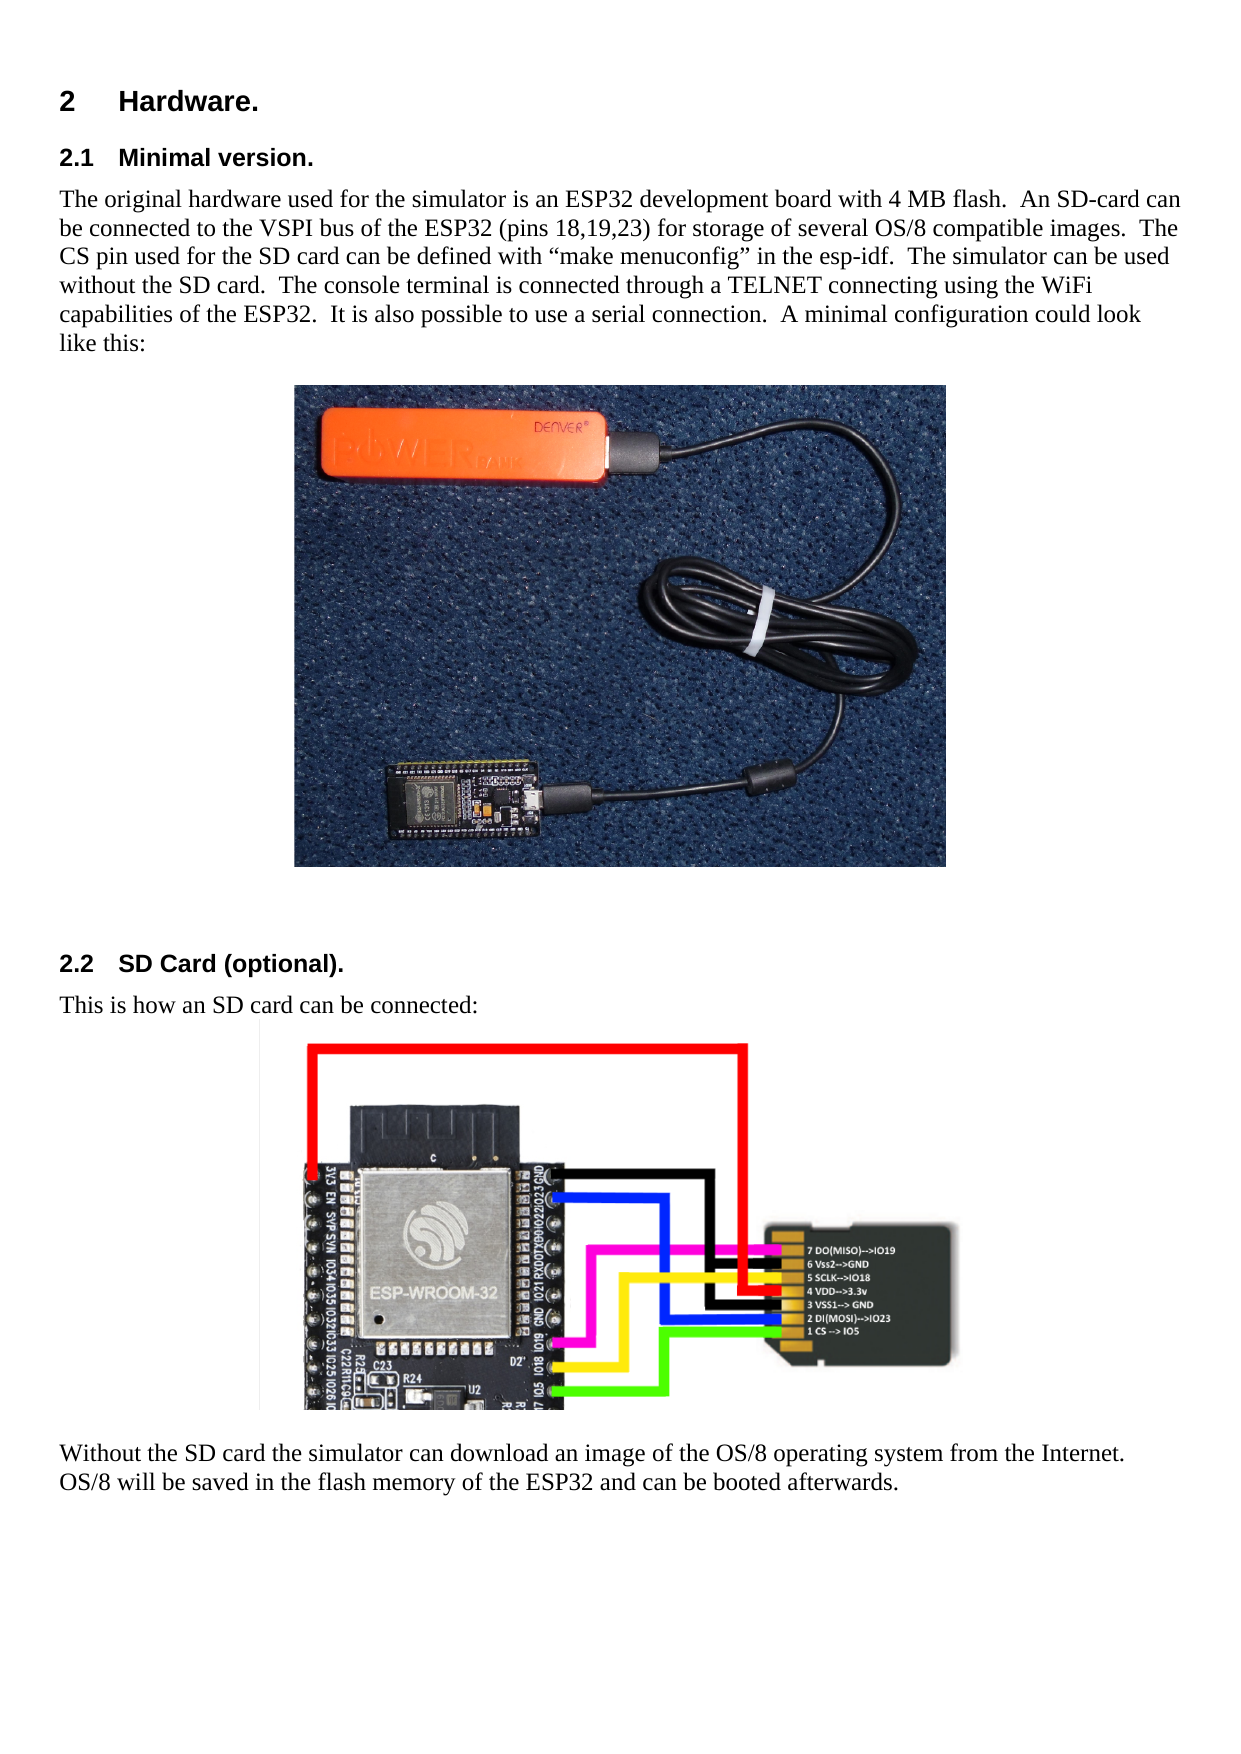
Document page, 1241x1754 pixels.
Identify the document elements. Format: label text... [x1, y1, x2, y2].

picture [294, 385, 946, 867]
subtitle SD Card (optional). [59, 949, 1181, 978]
text This is how an SD card can be connected: [59, 990, 1181, 1019]
text Without the SD card the simulator can download an image of the OS/8 operating system from the Internet. OS/8 will be saved in the flash memory of the ESP32 and can be booted afterwards. [59, 1438, 1181, 1495]
subtitle Minimal version. [59, 143, 1181, 171]
subtitle Hardware. [59, 84, 1181, 118]
picture [246, 1019, 994, 1410]
text The original hardware used for the simulator is an ESP32 development board with 4 MB flash. An SD-card can be connected to the VSPI bus of the ESP32 (pins 18,19,23) for storage of several OS/8 compatible images. The CS pin used for the SD card can be defined with “make menuconfig” in the esp-idf. The simulator can be used without the SD card. The console terminal is connected through a TELNET connecting using the WiFi capabilities of the ESP32. It is also possible to use a serial connection. A minimal configuration could look like this: [59, 184, 1181, 356]
